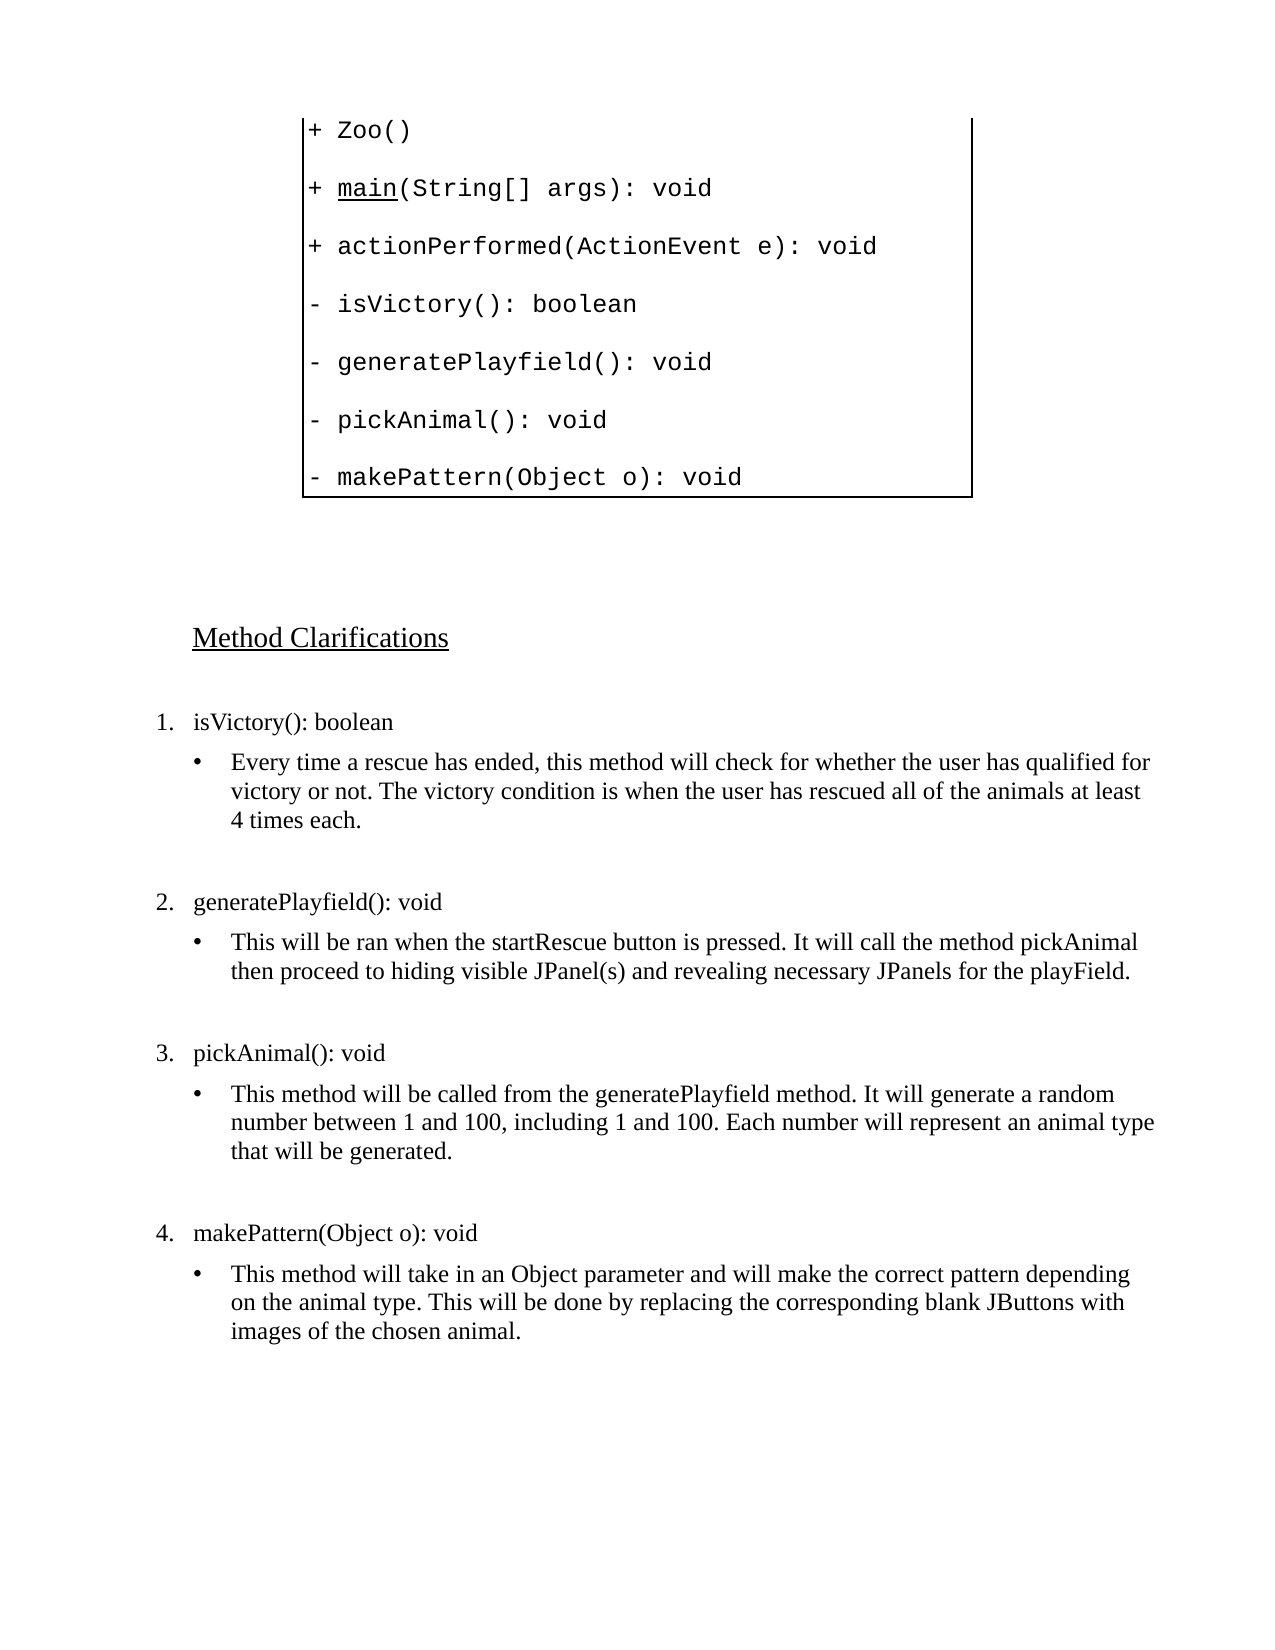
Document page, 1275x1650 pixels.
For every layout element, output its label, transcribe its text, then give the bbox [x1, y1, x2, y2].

text Method Clarifications [118, 620, 1157, 654]
list Every time a rescue has ended, this method will check for whether the user has qualified for victory or not. The victory condition is when the user has rescued all of the animals at least 4 times each. [193, 747, 1157, 834]
list This method will be called from the generatePlayfield method. It will generate a random number between 1 and 100, including 1 and 100. Each number will represent an animal type that will be generated. [193, 1079, 1157, 1165]
table_cell [302, 498, 973, 528]
list makePattern(Object o): void [156, 1218, 1157, 1247]
list This will be ran when the startRescue button is pressed. It will call the method pickAnimal then proceed to hiding visible JPanel(s) and revealing necessary JPanels for the playField. [193, 927, 1157, 985]
table_cell + Zoo() + main(String[] args): void + actionPerformed(ActionEvent e): void - isVictory(): boolean - generatePlayfield(): void - pickAnimal(): void - makePattern(Object o): void [304, 118, 971, 496]
list This method will take in an Object parameter and will make the correct pattern depending on the animal type. This will be done by replacing the corresponding blank JButtons with images of the chosen animal. [193, 1259, 1157, 1345]
list pickAnimal(): void [156, 1038, 1157, 1067]
list isVictory(): boolean [156, 707, 1157, 735]
list generatePlayfield(): void [156, 887, 1157, 915]
